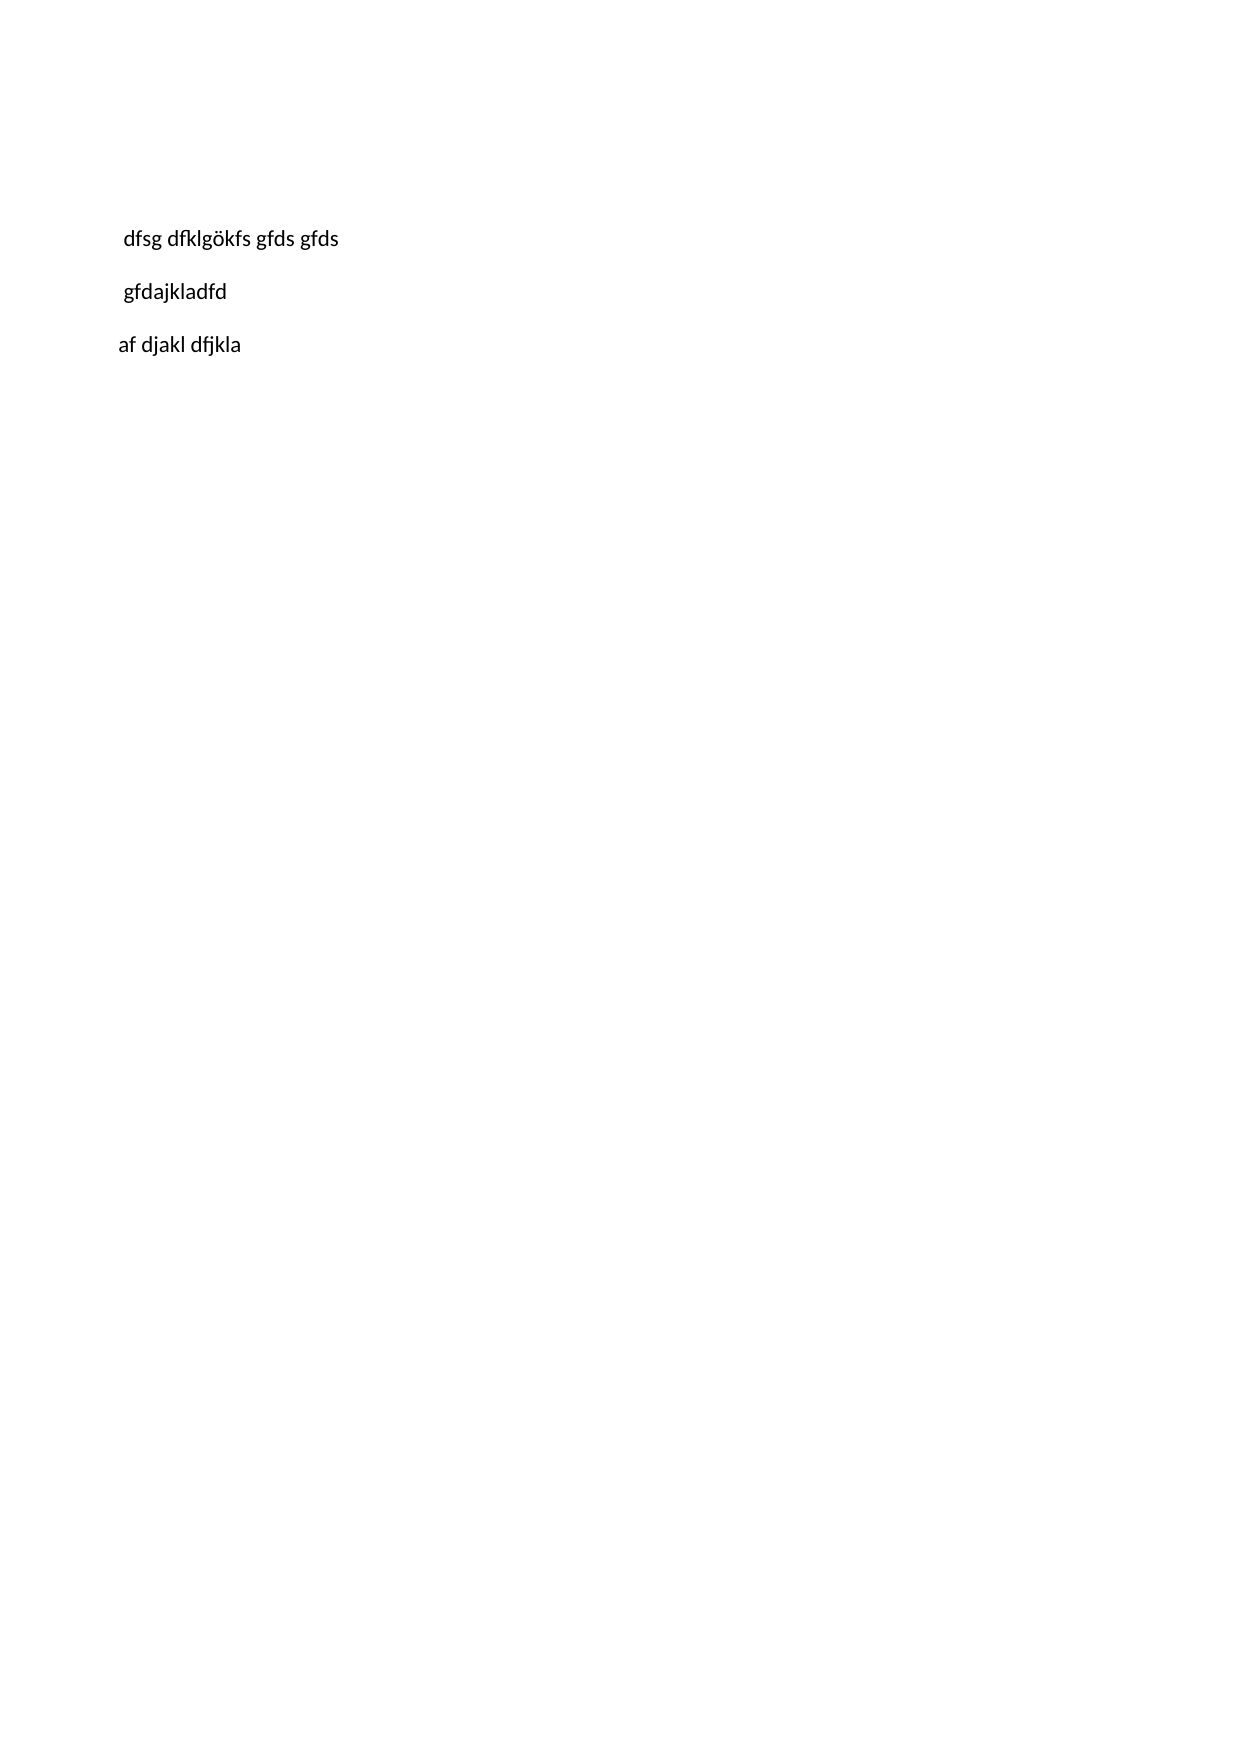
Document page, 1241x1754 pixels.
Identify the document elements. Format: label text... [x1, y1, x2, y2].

text af djakl dfjkla [118, 330, 1122, 358]
text gfdajkladfd [118, 277, 1122, 305]
text dfsg dfklgökfs gfds gfds [118, 224, 1122, 252]
